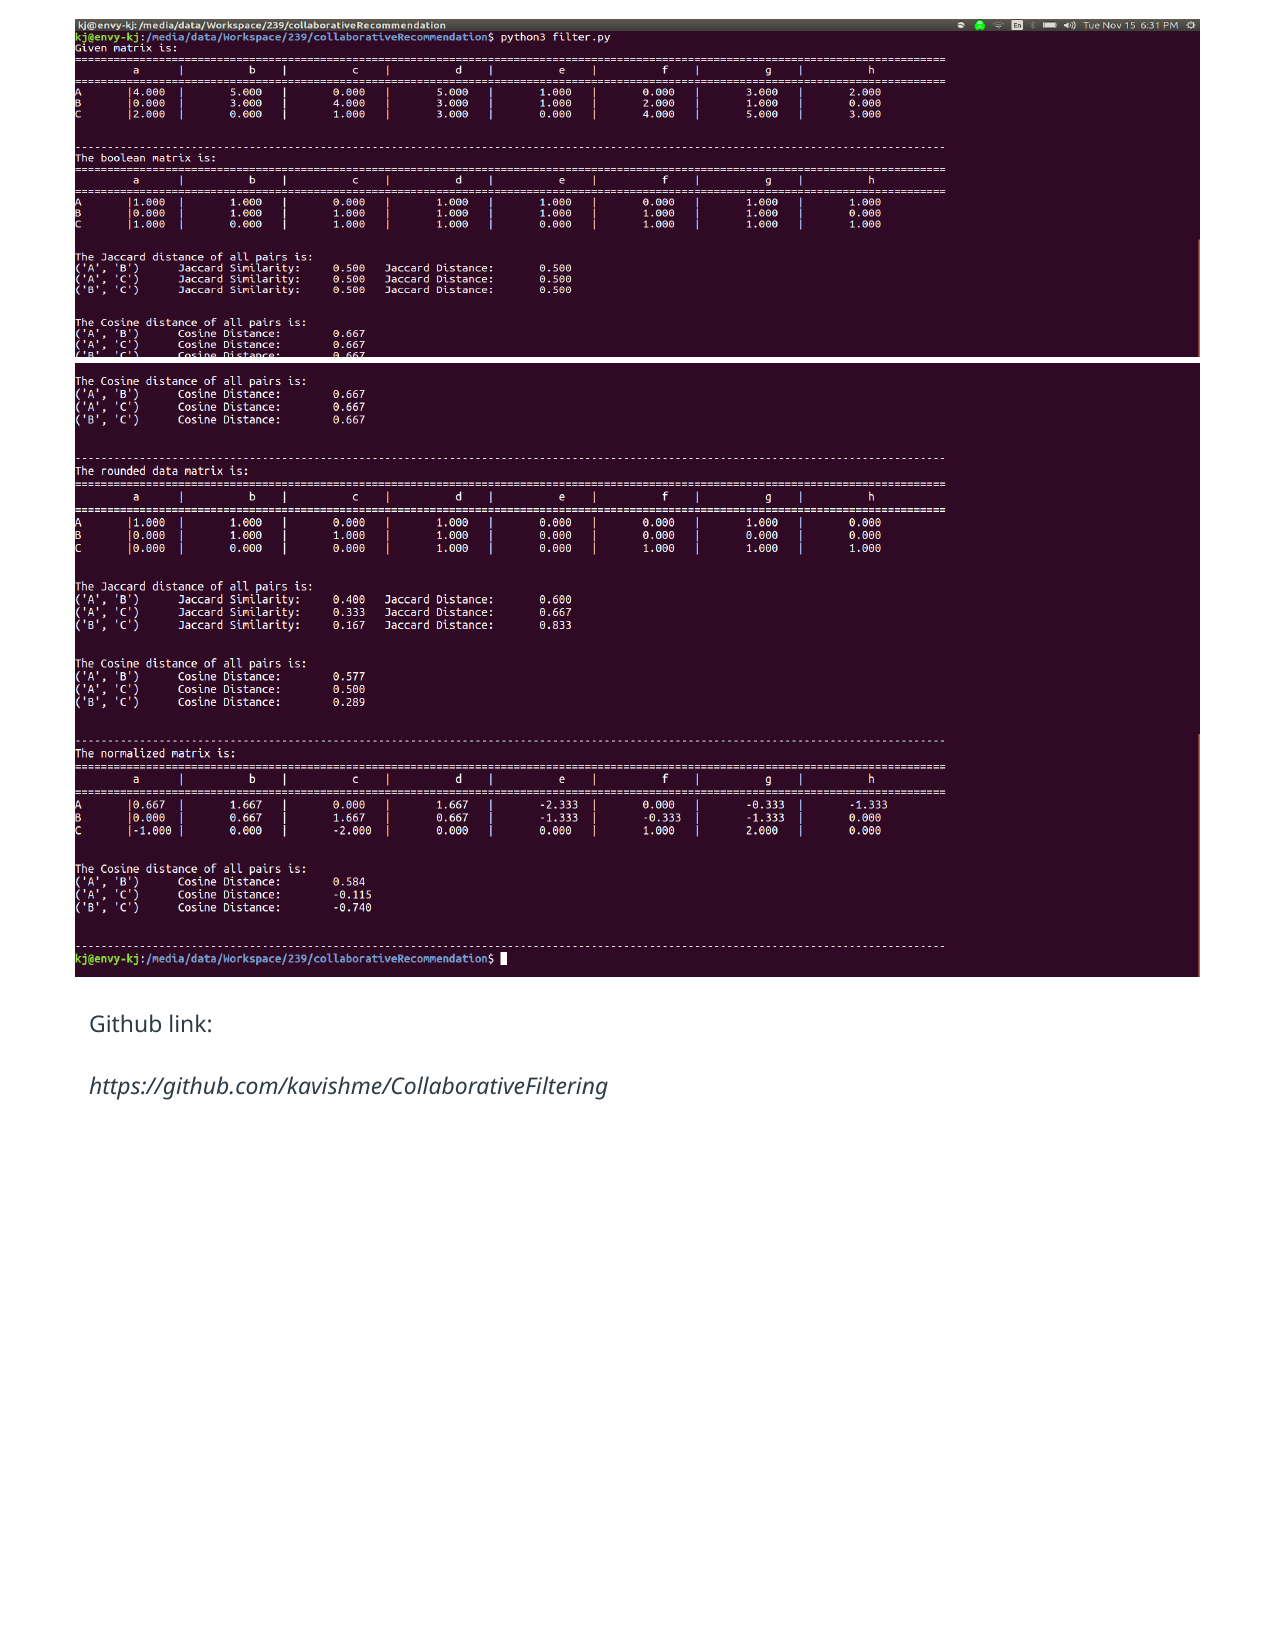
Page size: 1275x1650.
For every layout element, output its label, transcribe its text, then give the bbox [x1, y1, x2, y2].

text https://github.com/kavishme/CollaborativeFiltering [89, 1070, 1214, 1101]
picture [75, 19, 1200, 357]
picture [75, 363, 1200, 977]
text Github link: [89, 1008, 1214, 1039]
